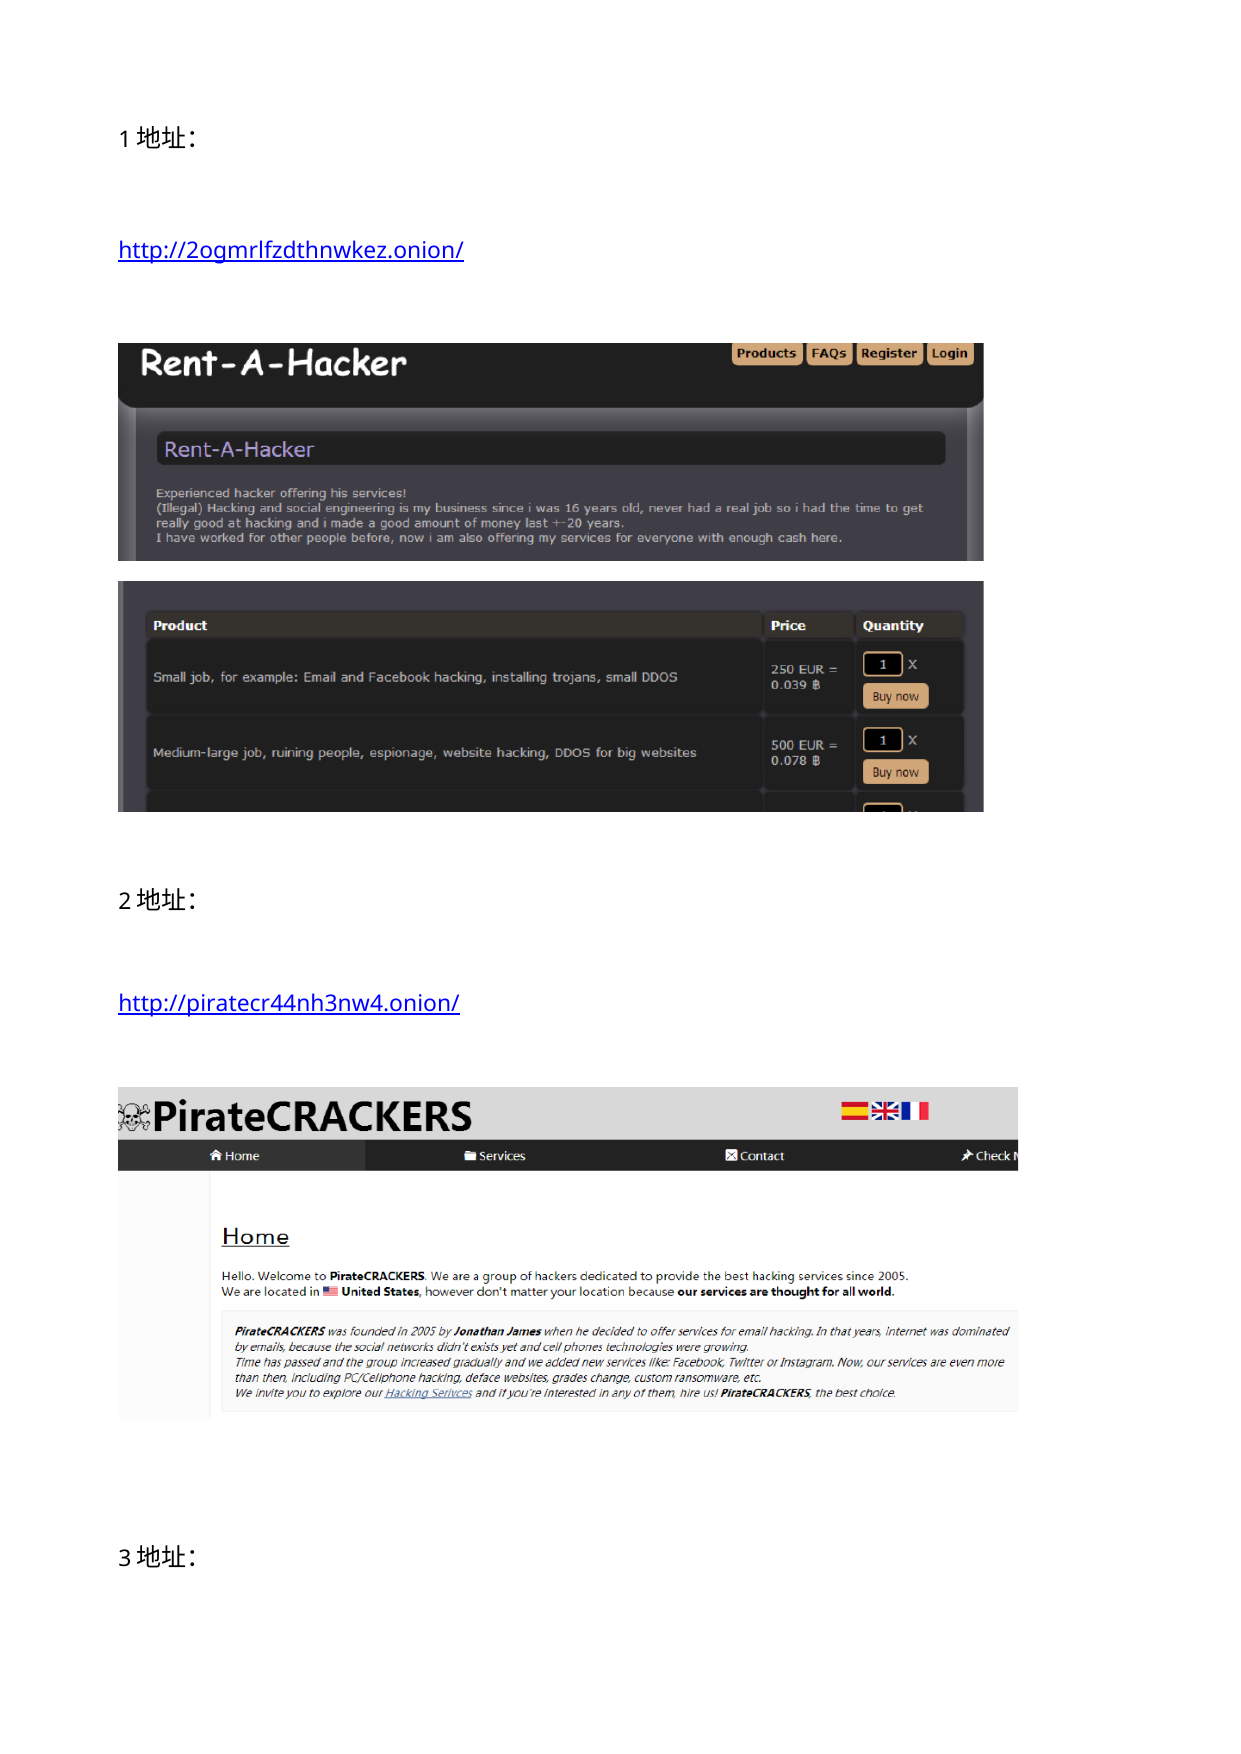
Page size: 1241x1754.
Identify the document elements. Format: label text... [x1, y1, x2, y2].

text 3地址： [118, 1537, 1122, 1574]
text 1地址： [118, 118, 1122, 154]
text 2地址： [118, 881, 1122, 917]
text http://2ogmrlfzdthnwkez.onion/ [118, 234, 1122, 265]
text http://piratecr44nh3nw4.onion/ [118, 987, 1122, 1018]
